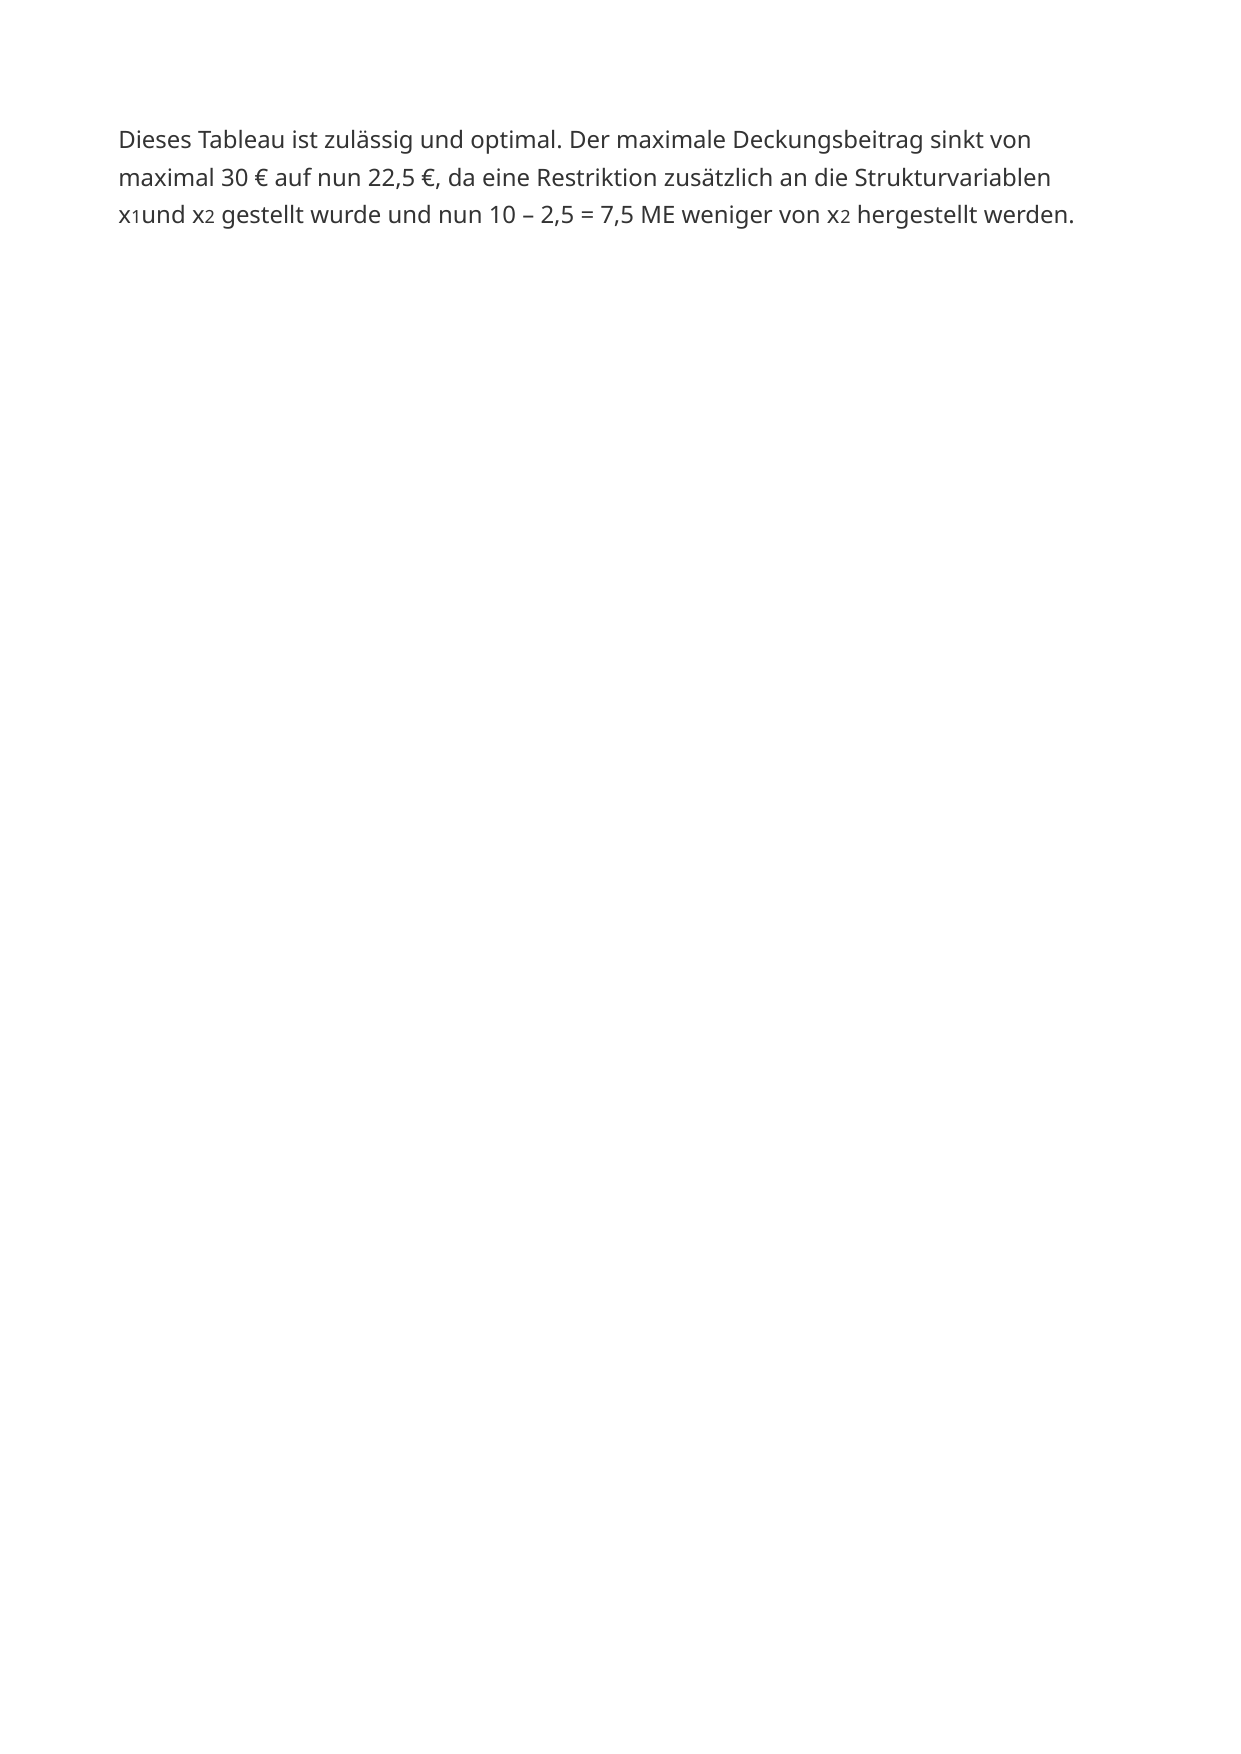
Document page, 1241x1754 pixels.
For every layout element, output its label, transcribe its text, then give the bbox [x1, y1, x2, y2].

text Dieses Tableau ist zulässig und optimal. Der maximale Deckungsbeitrag sinkt von maximal 30 € auf nun 22,5 €, da eine Restriktion zusätzlich an die Strukturvariablen x1und x2 gestellt wurde und nun 10 – 2,5 = 7,5 ME weniger von x2 hergestellt werden. [118, 118, 1122, 231]
